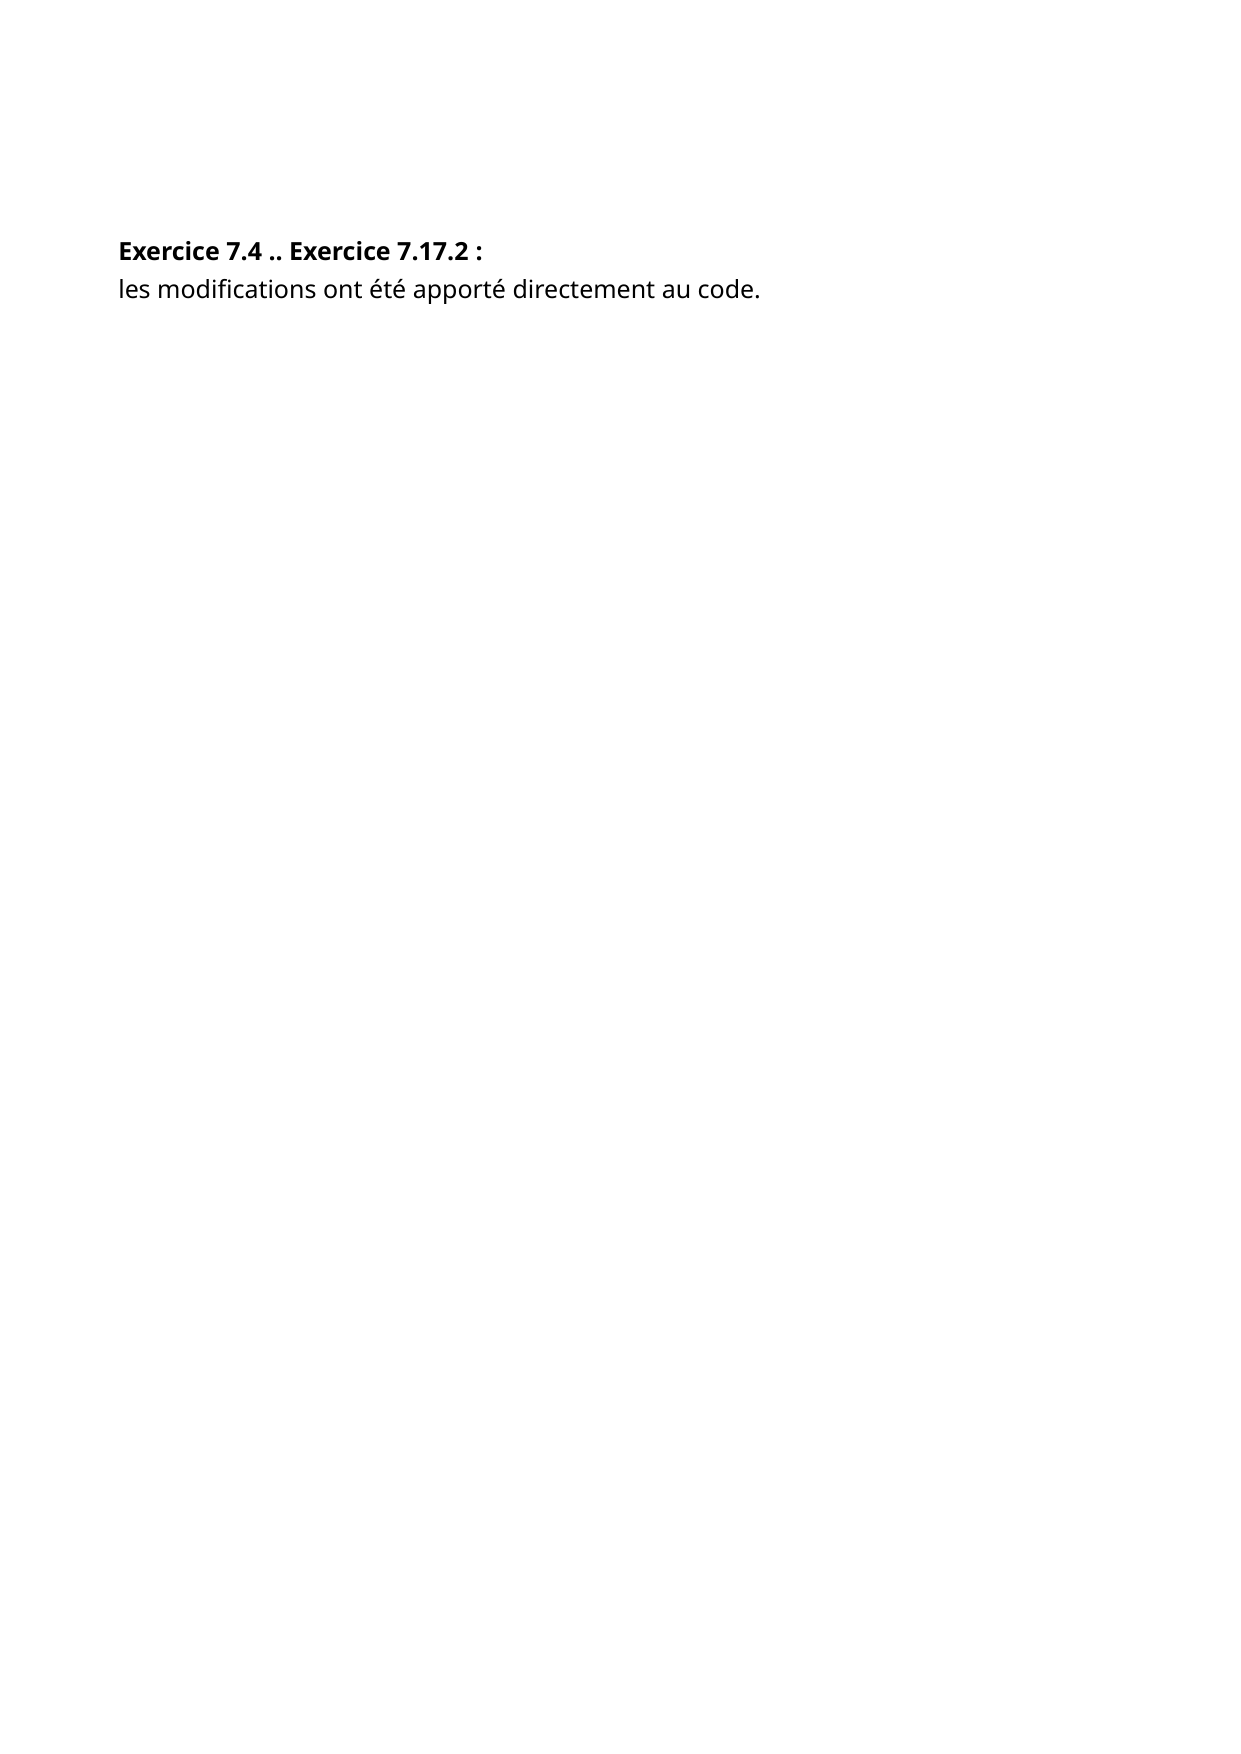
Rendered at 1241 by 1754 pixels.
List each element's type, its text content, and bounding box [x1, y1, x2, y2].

text les modifications ont été apporté directement au code. [118, 268, 1122, 306]
text Exercice 7.4 .. Exercice 7.17.2 : [118, 231, 1122, 268]
